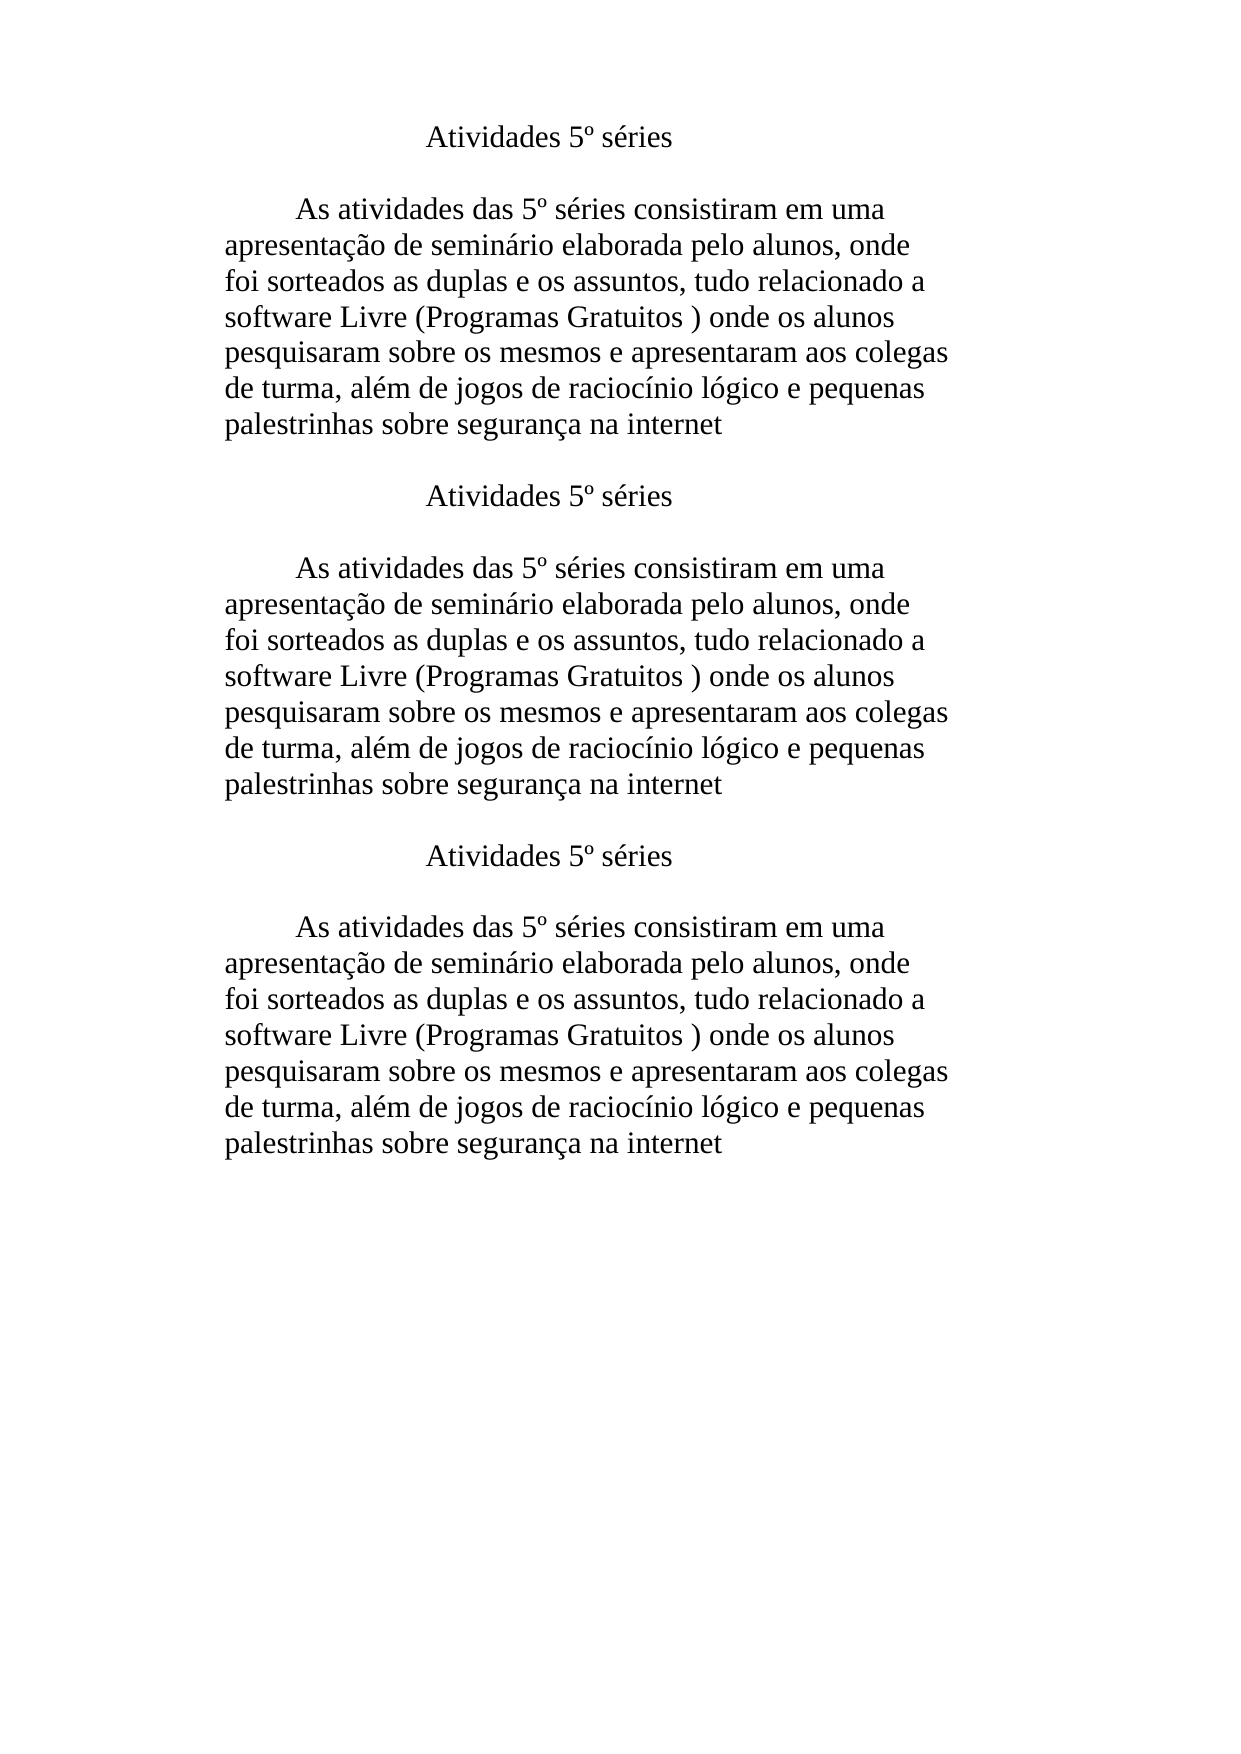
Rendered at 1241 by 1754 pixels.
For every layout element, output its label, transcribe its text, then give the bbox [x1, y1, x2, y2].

text As atividades das 5º séries consistiram em uma apresentação de seminário elaborada pelo alunos, onde foi sorteados as duplas e os assuntos, tudo relacionado a software Livre (Programas Gratuitos ) onde os alunos pesquisaram sobre os mesmos e apresentaram aos colegas de turma, além de jogos de raciocínio lógico e pequenas palestrinhas sobre segurança na internet [224, 190, 951, 442]
text Atividades 5º séries [348, 477, 951, 513]
text As atividades das 5º séries consistiram em uma apresentação de seminário elaborada pelo alunos, onde foi sorteados as duplas e os assuntos, tudo relacionado a software Livre (Programas Gratuitos ) onde os alunos pesquisaram sobre os mesmos e apresentaram aos colegas de turma, além de jogos de raciocínio lógico e pequenas palestrinhas sobre segurança na internet [224, 909, 951, 1160]
text Atividades 5º séries [348, 837, 951, 873]
text Atividades 5º séries [348, 118, 951, 154]
text As atividades das 5º séries consistiram em uma apresentação de seminário elaborada pelo alunos, onde foi sorteados as duplas e os assuntos, tudo relacionado a software Livre (Programas Gratuitos ) onde os alunos pesquisaram sobre os mesmos e apresentaram aos colegas de turma, além de jogos de raciocínio lógico e pequenas palestrinhas sobre segurança na internet [224, 549, 951, 801]
